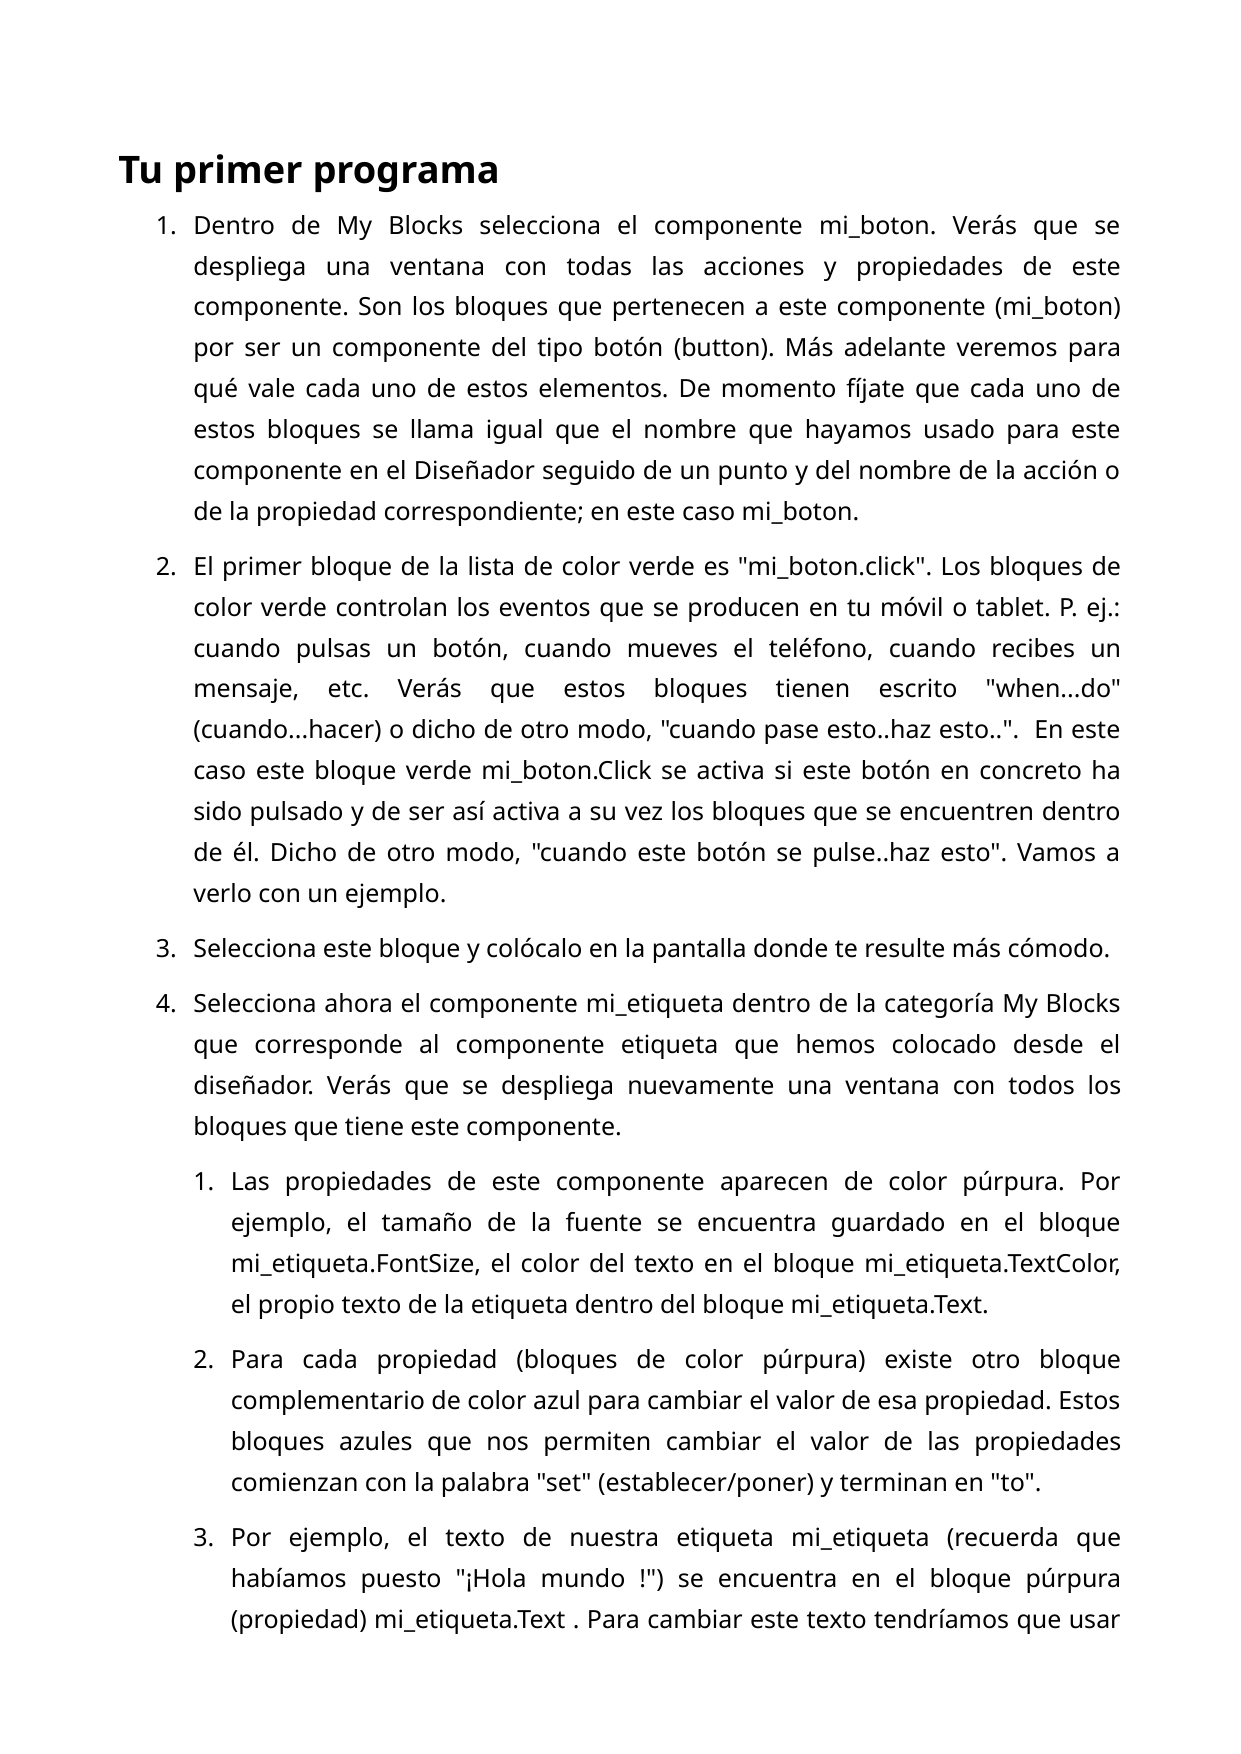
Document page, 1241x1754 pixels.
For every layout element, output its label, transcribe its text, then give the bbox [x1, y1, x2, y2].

list Dentro de My Blocks selecciona el componente mi_boton. Verás que se despliega una ventana con todas las acciones y propiedades de este componente. Son los bloques que pertenecen a este componente (mi_boton) por ser un componente del tipo botón (button). Más adelante veremos para qué vale cada uno de estos elementos. De momento fíjate que cada uno de estos bloques se llama igual que el nombre que hayamos usado para este componente en el Diseñador seguido de un punto y del nombre de la acción o de la propiedad correspondiente; en este caso mi_boton. [156, 207, 1122, 527]
list Las propiedades de este componente aparecen de color púrpura. Por ejemplo, el tamaño de la fuente se encuentra guardado en el bloque mi_etiqueta.FontSize, el color del texto en el bloque mi_etiqueta.TextColor, el propio texto de la etiqueta dentro del bloque mi_etiqueta.Text. [193, 1164, 1122, 1321]
list Por ejemplo, el texto de nuestra etiqueta mi_etiqueta (recuerda que habíamos puesto "¡Hola mundo !") se encuentra en el bloque púrpura (propiedad) mi_etiqueta.Text . Para cambiar este texto tendríamos que usar [193, 1520, 1122, 1636]
subtitle Tu primer programa [118, 143, 1122, 195]
list El primer bloque de la lista de color verde es "mi_boton.click". Los bloques de color verde controlan los eventos que se producen en tu móvil o tablet. P. ej.: cuando pulsas un botón, cuando mueves el teléfono, cuando recibes un mensaje, etc. Verás que estos bloques tienen escrito "when...do" (cuando...hacer) o dicho de otro modo, "cuando pase esto..haz esto..". En este caso este bloque verde mi_boton.Click se activa si este botón en concreto ha sido pulsado y de ser así activa a su vez los bloques que se encuentren dentro de él. Dicho de otro modo, "cuando este botón se pulse..haz esto". Vamos a verlo con un ejemplo. [156, 548, 1122, 909]
list Selecciona este bloque y colócalo en la pantalla donde te resulte más cómodo. [156, 931, 1122, 965]
list Para cada propiedad (bloques de color púrpura) existe otro bloque complementario de color azul para cambiar el valor de esa propiedad. Estos bloques azules que nos permiten cambiar el valor de las propiedades comienzan con la palabra "set" (establecer/poner) y terminan en "to". [193, 1342, 1122, 1498]
list Selecciona ahora el componente mi_etiqueta dentro de la categoría My Blocks que corresponde al componente etiqueta que hemos colocado desde el diseñador. Verás que se despliega nuevamente una ventana con todos los bloques que tiene este componente. [156, 986, 1122, 1143]
